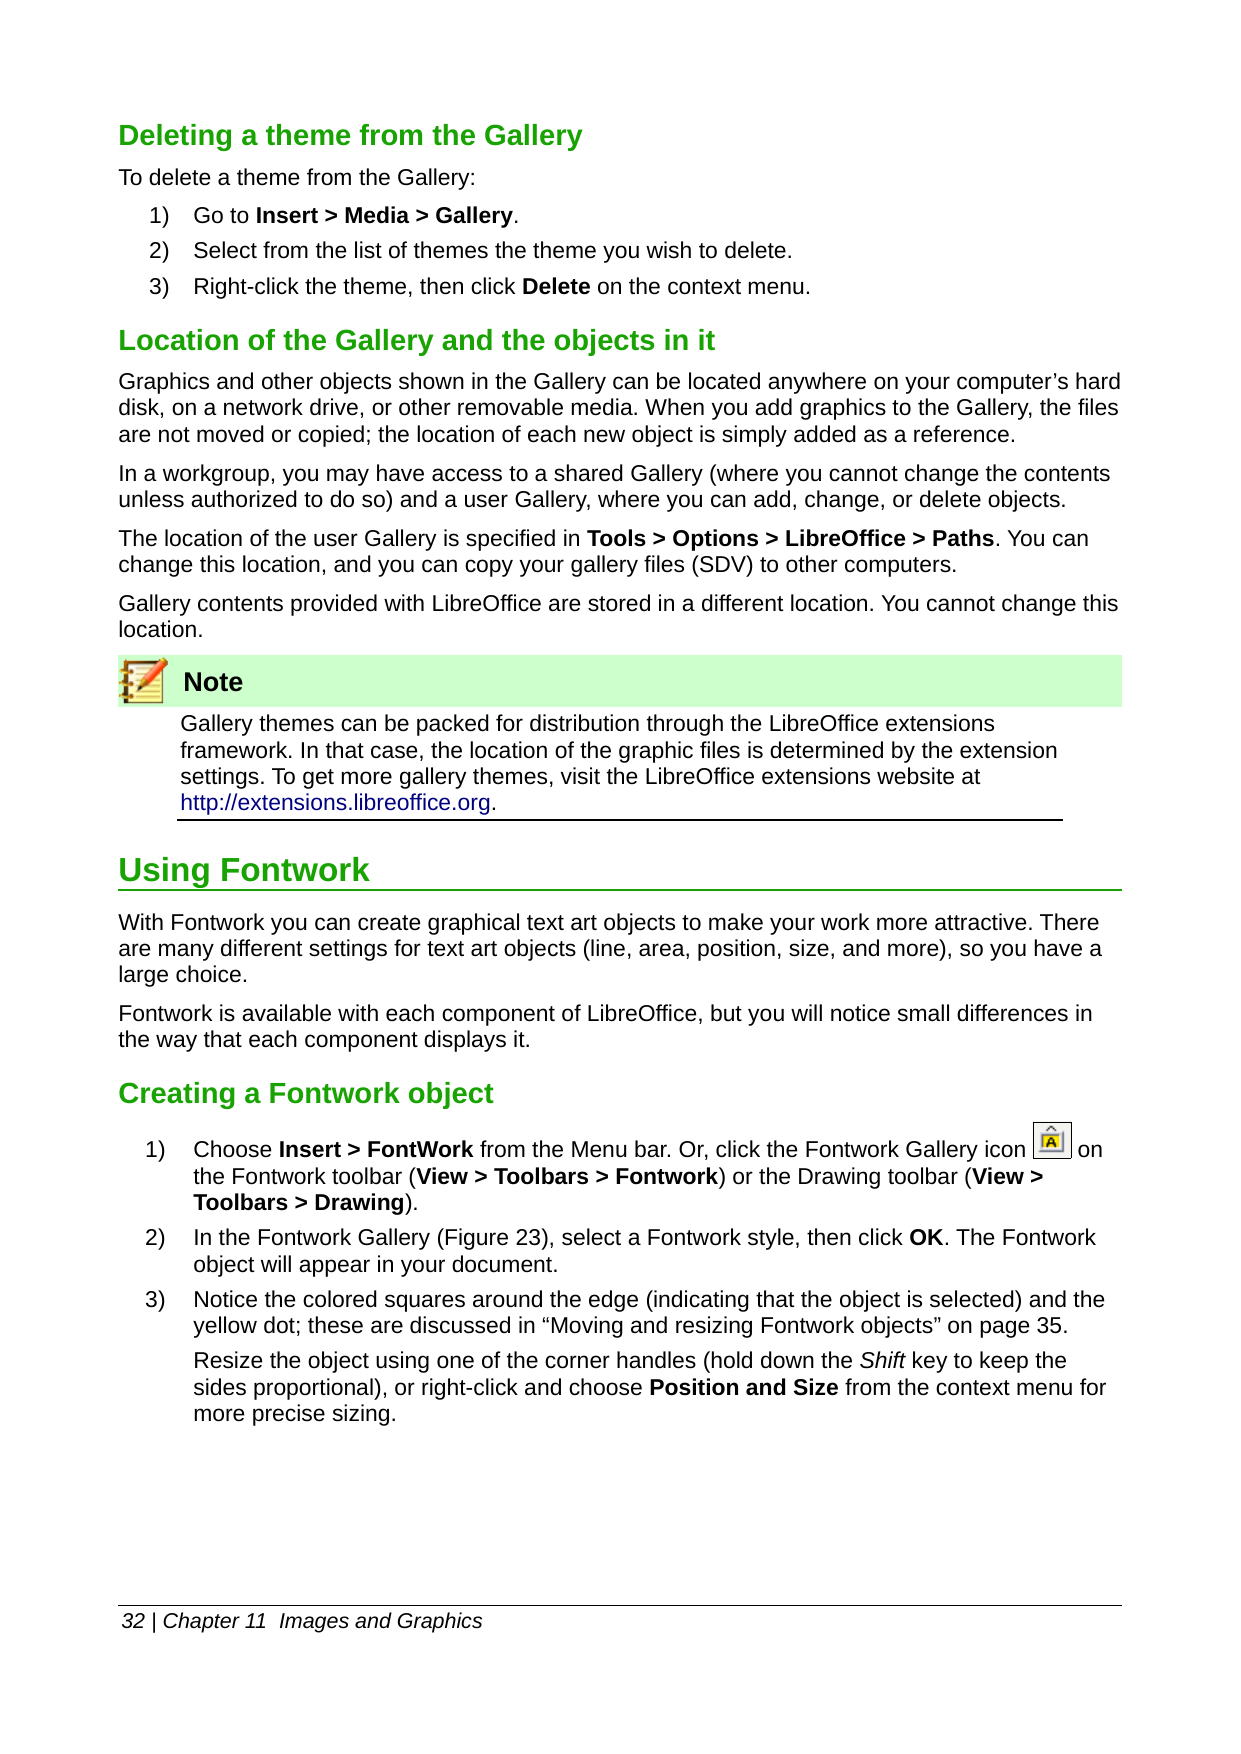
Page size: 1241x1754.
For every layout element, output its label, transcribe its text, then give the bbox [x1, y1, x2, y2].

text Fontwork is available with each component of LibreOffice, but you will notice small differences in the way that each component displays it. [118, 1000, 1122, 1053]
subtitle Note [118, 655, 1122, 707]
list Right-click the theme, then click Delete on the context menu. [169, 273, 1122, 299]
list Notice the colored squares around the edge (indicating that the object is selected) and the yellow dot; these are discussed in “Moving and resizing Fontwork objects” on page 35. [165, 1286, 1122, 1338]
text With Fontwork you can create graphical text art objects to make your work more attractive. There are many different settings for text art objects (line, area, position, size, and more), so you have a large choice. [118, 908, 1122, 988]
subtitle Location of the Gallery and the objects in it [118, 323, 1122, 356]
list Go to Insert > Media > Gallery. [169, 202, 1122, 229]
list Select from the list of themes the theme you wish to delete. [169, 237, 1122, 264]
text In a workgroup, you may have access to a shared Gallery (where you cannot change the contents unless authorized to do so) and a user Gallery, where you can add, change, or delete objects. [118, 459, 1122, 512]
text The location of the user Gallery is specified in Tools > Options > LibreOffice > Paths. You can change this location, and you can copy your gallery files (SDV) to other computers. [118, 525, 1122, 577]
list In the Fontwork Gallery (Figure 23), select a Fontwork style, then click OK. The Fontwork object will appear in your document. [165, 1224, 1122, 1277]
text Gallery contents provided with LibreOffice are stored in a different location. You cannot change this location. [118, 590, 1122, 643]
picture [119, 656, 170, 707]
list Resize the object using one of the corner handles (hold down the Shift key to keep the sides proportional), or right-click and choose Position and Size from the context menu for more precise sizing. [169, 1347, 1122, 1426]
subtitle Using Fontwork [118, 850, 1122, 889]
picture [1034, 1123, 1071, 1158]
subtitle Creating a Fontwork object [118, 1076, 1122, 1110]
subtitle Deleting a theme from the Gallery [118, 118, 1122, 152]
list To delete a theme from the Gallery: [118, 163, 1122, 190]
text Gallery themes can be packed for distribution through the LibreOffice extensions framework. In that case, the location of the graphic files is determined by the extension settings. To get more gallery themes, visit the LibreOffice extensions website at http://extensions.libreoffice.org. [177, 707, 1063, 819]
text Graphics and other objects shown in the Gallery can be located anywhere on your computer’s hard disk, on a network drive, or other removable media. When you add graphics to the Gallery, the files are not moved or copied; the location of each new object is simply added as a reference. [118, 368, 1122, 447]
list Choose Insert > FontWork from the Menu bar. Or, click the Fontwork Gallery icon on the Fontwork toolbar (View > Toolbars > Fontwork) or the Drawing toolbar (View > Toolbars > Drawing). [165, 1122, 1122, 1215]
